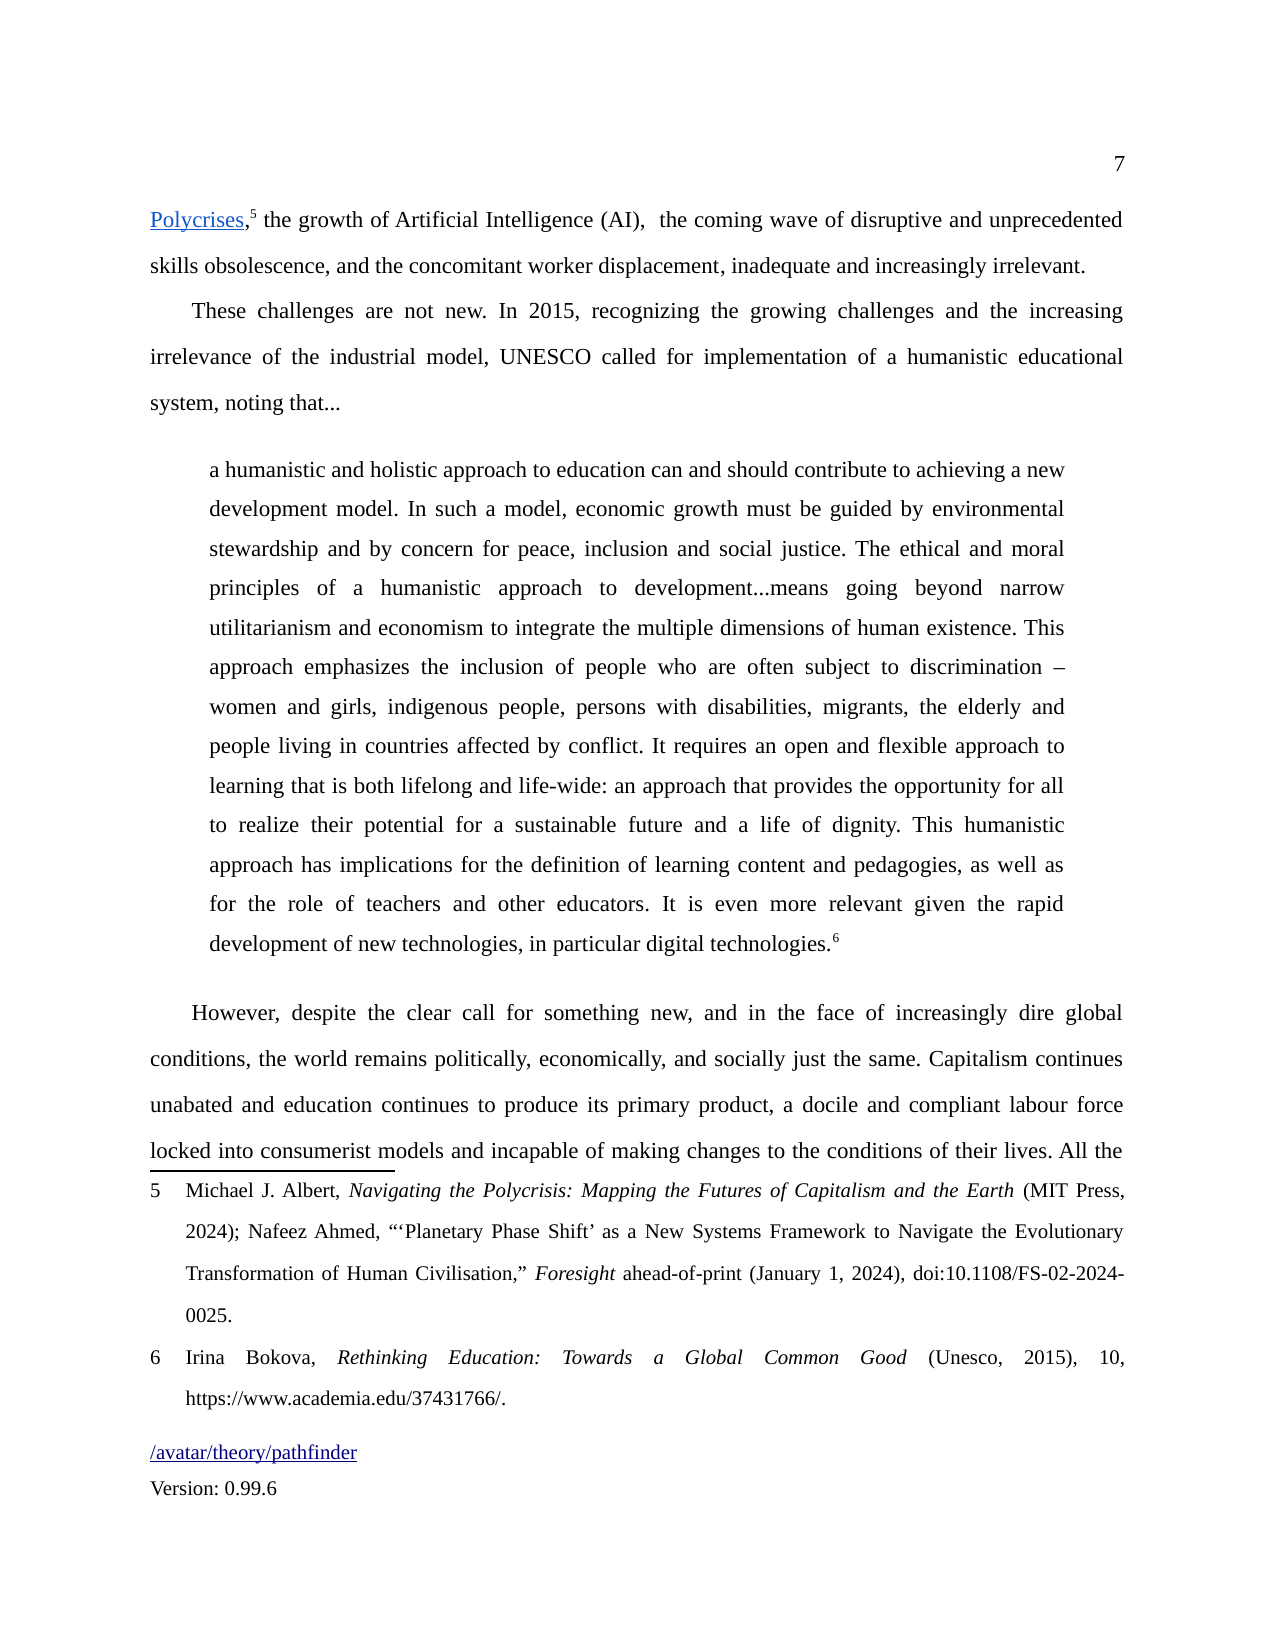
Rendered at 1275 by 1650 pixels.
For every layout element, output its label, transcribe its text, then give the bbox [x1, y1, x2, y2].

text However, despite the clear call for something new, and in the face of increasingly dire global conditions, the world remains politically, economically, and socially just the same. Capitalism continues unabated and education continues to produce its primary product, a docile and compliant labour force locked into consumerist models and incapable of making changes to the conditions of their lives. All the [150, 999, 1125, 1163]
text These challenges are not new. In 2015, recognizing the growing challenges and the increasing irrelevance of the industrial model, UNESCO called for implementation of a humanistic educational system, noting that... [150, 297, 1125, 416]
text a humanistic and holistic approach to education can and should contribute to achieving a new development model. In such a model, economic growth must be guided by environmental stewardship and by concern for peace, inclusion and social justice. The ethical and moral principles of a humanistic approach to development...means going beyond narrow utilitarianism and economism to integrate the multiple dimensions of human existence. This approach emphasizes the inclusion of people who are often subject to discrimination – women and girls, indigenous people, persons with disabilities, migrants, the elderly and people living in countries affected by conflict. It requires an open and flexible approach to learning that is both lifelong and life-wide: an approach that provides the opportunity for all to realize their potential for a sustainable future and a life of dignity. This humanistic approach has implications for the definition of learning content and pedagogies, as well as for the role of teachers and other educators. It is even more relevant given the rapid development of new technologies, in particular digital technologies. [209, 456, 1066, 956]
text Education as it stands in its current implementation is incapable of meeting the needs of those who it applies to, and it is completely incapable of meeting the needs of a vast emergent population that is rapidly technologizing. The current industrial model of education, the dominant Western model, is rooted in the requirements of the dominant western capitalist culture and its economic system; specifically, it is rooted in human capital ideology and consumerist economic systems. More to the point, it is modelled after the 19th-century factory system. Designed to provide an education to workforce pipeline for a globalized capitalist economy, designed, in short, to meet the needs of the Capitalist Class (a.k.a. Accumulating Class), this model prioritizes standardization, efficiency, and subordination to authority while simultaneously providing less emphasis on complex thinking, creativity (both artistic and critical), and overall emotional well-being. In this system, students are treated as interchangeable units on an assembly line, processed through a rigid curriculum that emphasizes rote memorization and decontextualized science, technology, engineering, and math (STEM) skills, while neglecting the development of essential human capacities such as collabouration, systems thinking, health, healing, and personal actuation. This outdated system is not only pedagogically unsound, but in the face of the global Polycrises, the growth of Artificial Intelligence (AI), the coming wave of disruptive and unprecedented skills obsolescence, and the concomitant worker displacement, inadequate and increasingly irrelevant. [150, 206, 1125, 278]
text Michael J. Albert, Navigating the Polycrisis: Mapping the Futures of Capitalism and the Earth (MIT Press, 2024); Nafeez Ahmed, “‘Planetary Phase Shift’ as a New Systems Framework to Navigate the Evolutionary Transformation of Human Civilisation,” Foresight ahead-of-print (January 1, 2024), doi:10.1108/FS-02-2024-0025. [150, 1177, 1125, 1327]
text Irina Bokova, Rethinking Education: Towards a Global Common Good (Unesco, 2015), 10, https://www.academia.edu/37431766/. [150, 1344, 1125, 1410]
